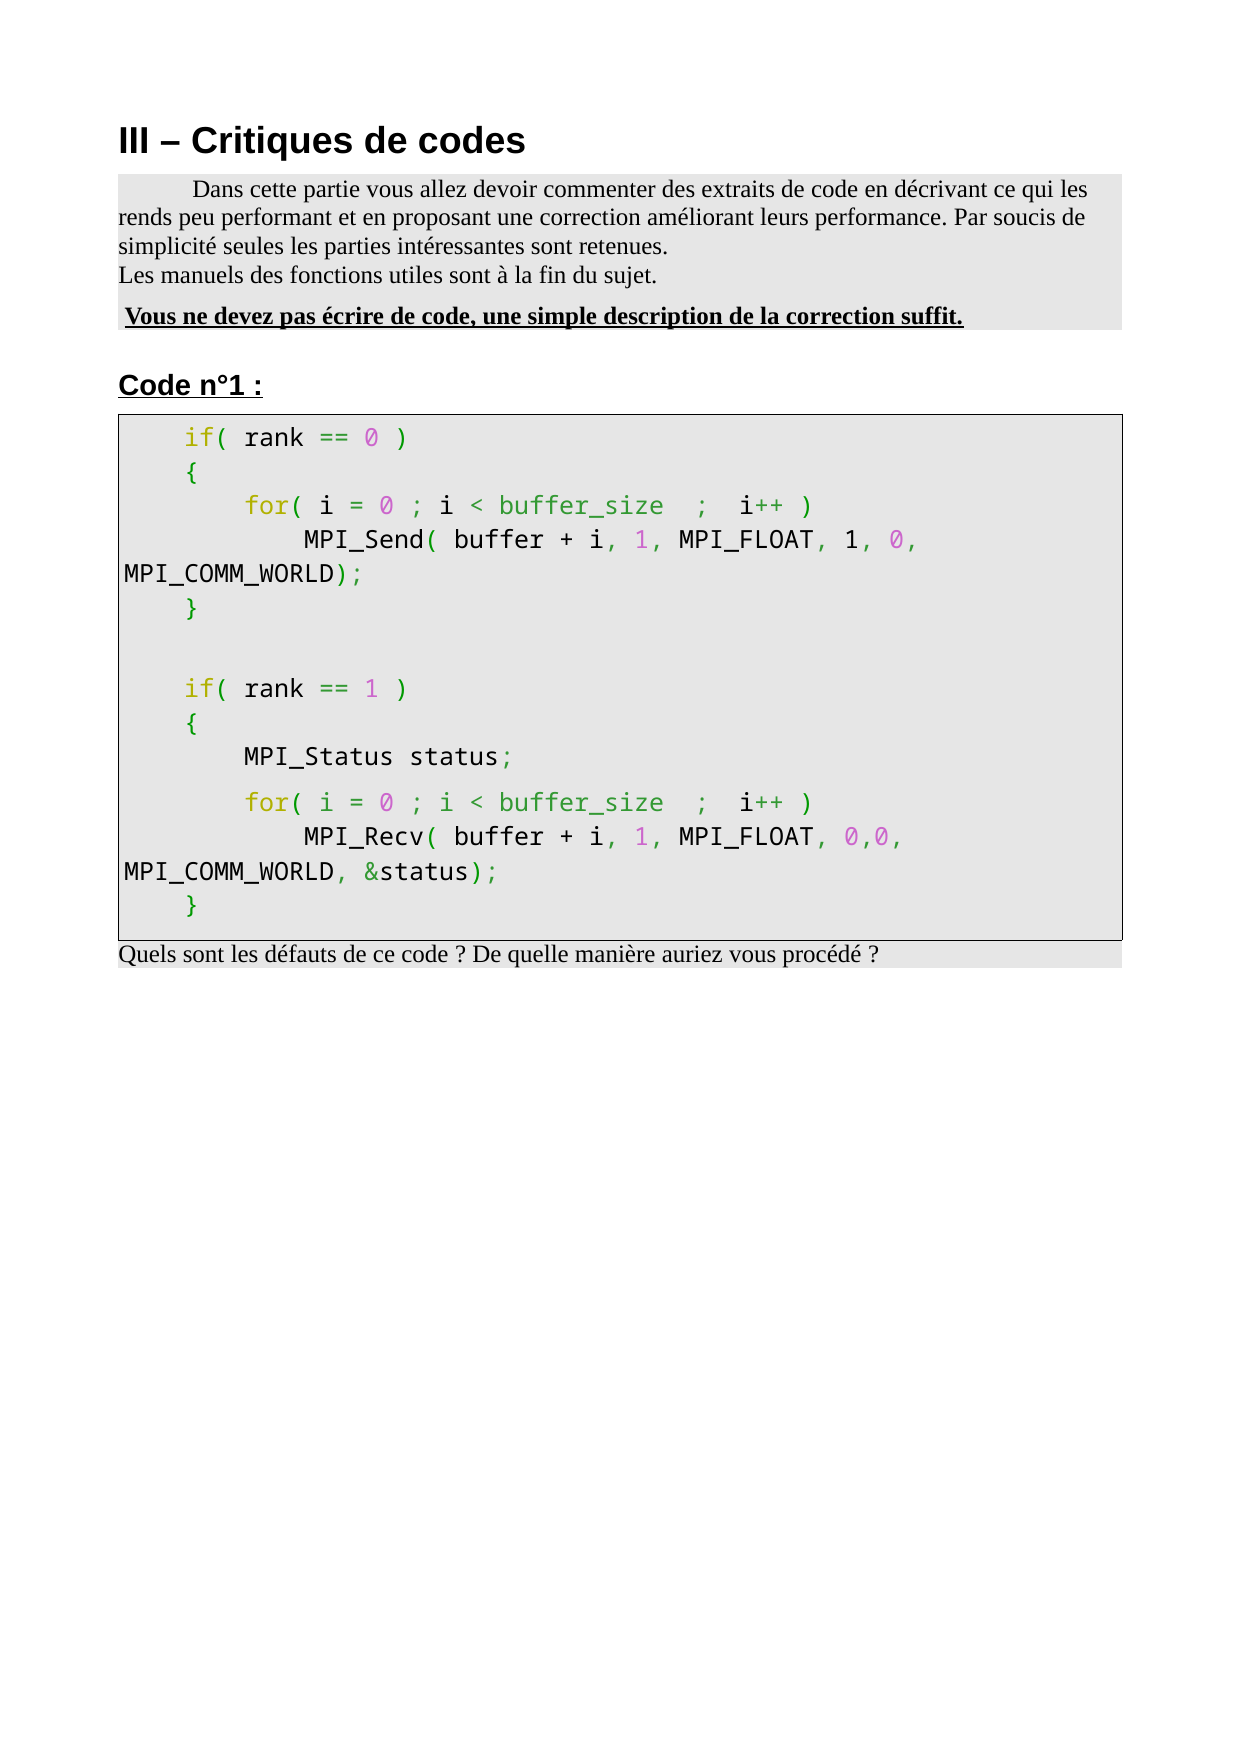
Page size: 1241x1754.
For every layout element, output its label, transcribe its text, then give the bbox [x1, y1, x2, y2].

text Dans cette partie vous allez devoir commenter des extraits de code en décrivant ce qui les rends peu performant et en proposant une correction améliorant leurs performance. Par soucis de simplicité seules les parties intéressantes sont retenues. Les manuels des fonctions utiles sont à la fin du sujet. [118, 174, 1122, 289]
text Quels sont les défauts de ce code ? De quelle manière auriez vous procédé ? [118, 941, 1122, 968]
table_header if( rank == 0 ) { for( i = 0 ; i < buffer_size ; i++ ) MPI_Send( buffer + i, 1, MPI_FLOAT, 1, 0, MPI_COMM_WORLD); } if( rank == 1 ) { MPI_Status status; for( i = 0 ; i < buffer_size ; i++ ) MPI_Recv( buffer + i, 1, MPI_FLOAT, 0,0, MPI_COMM_WORLD, &status); } [119, 415, 1122, 939]
subtitle Code n°1 : [118, 367, 1122, 401]
subtitle III – Critiques de codes [118, 118, 1122, 161]
text Vous ne devez pas écrire de code, une simple description de la correction suffit. [118, 301, 1122, 330]
